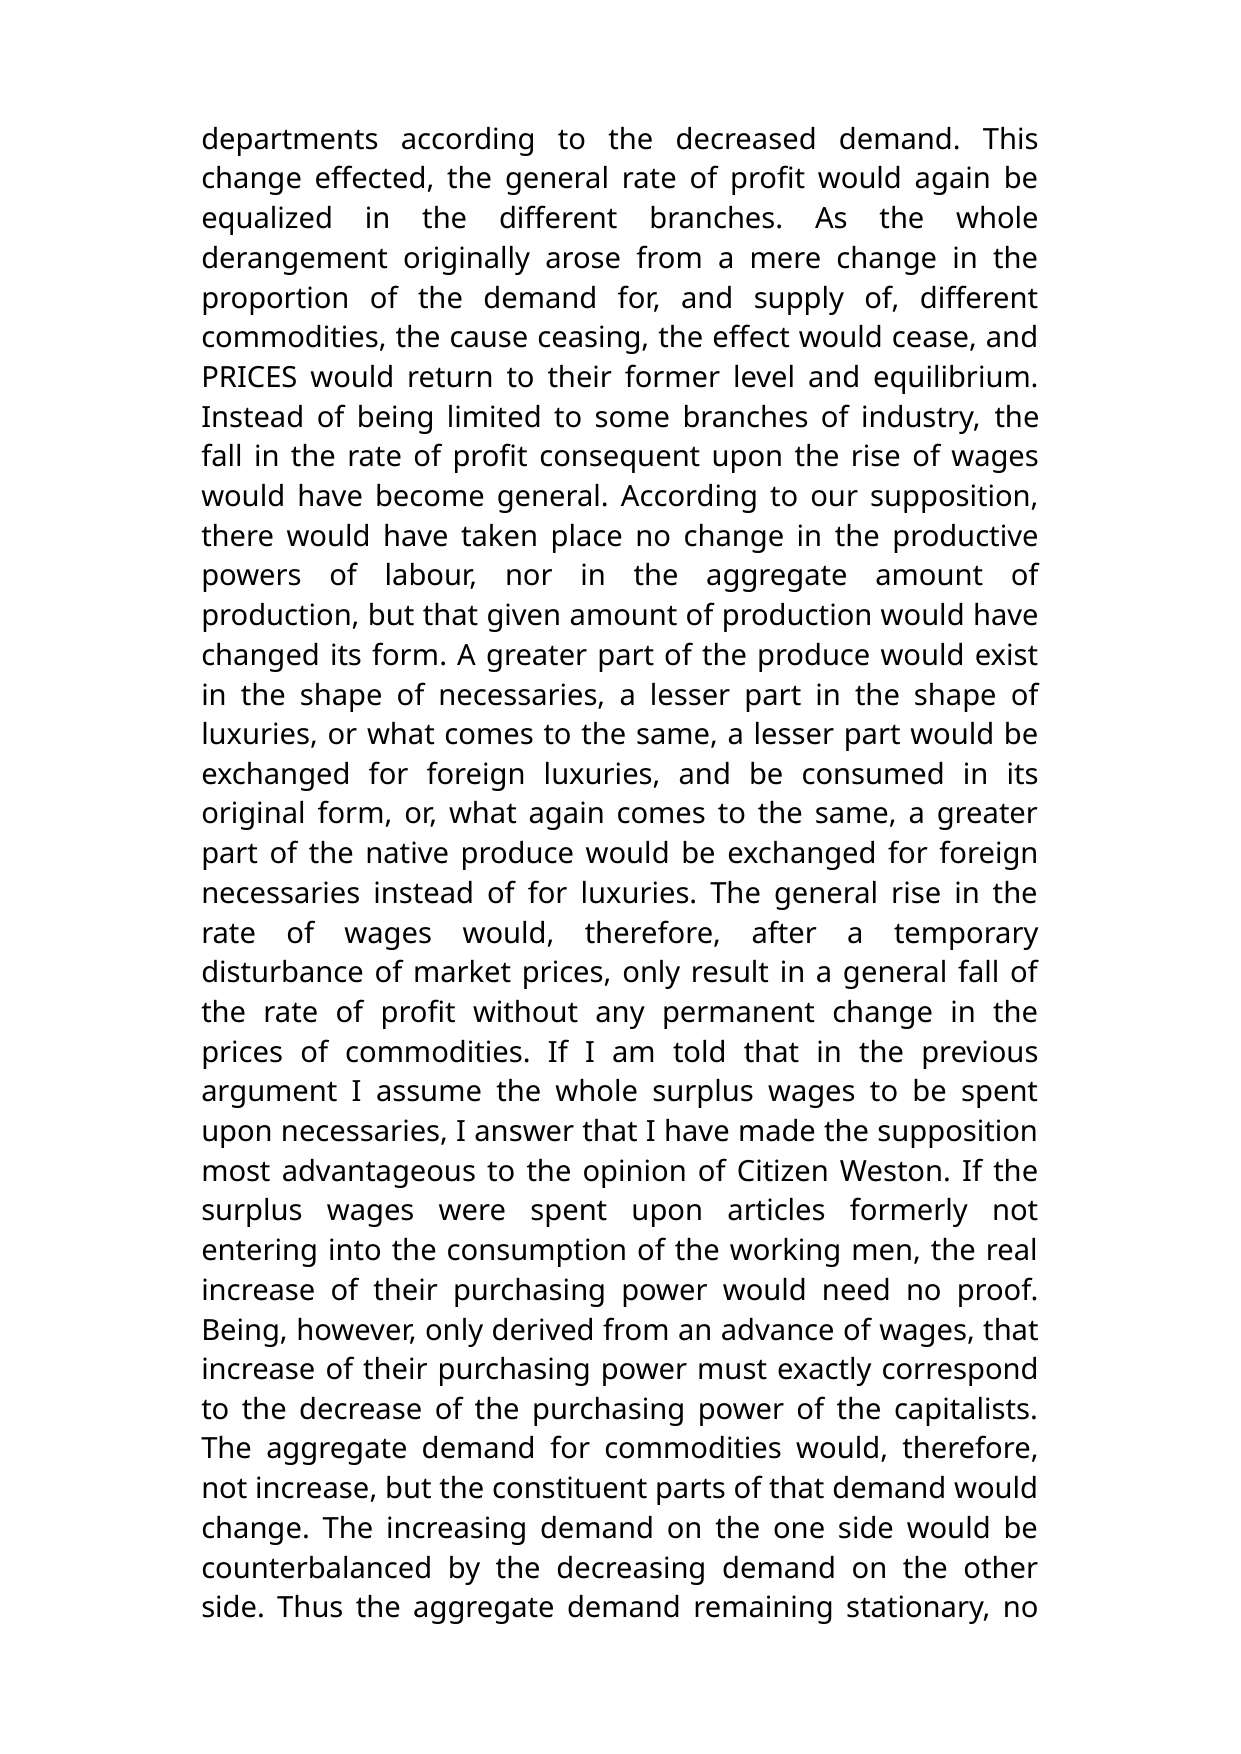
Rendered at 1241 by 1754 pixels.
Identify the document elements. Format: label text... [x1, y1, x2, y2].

text departments according to the decreased demand. This change effected, the general rate of profit would again be equalized in the different branches. As the whole derangement originally arose from a mere change in the proportion of the demand for, and supply of, different commodities, the cause ceasing, the effect would cease, and PRICES would return to their former level and equilibrium. Instead of being limited to some branches of industry, the fall in the rate of profit consequent upon the rise of wages would have become general. According to our supposition, there would have taken place no change in the productive powers of labour, nor in the aggregate amount of production, but that given amount of production would have changed its form. A greater part of the produce would exist in the shape of necessaries, a lesser part in the shape of luxuries, or what comes to the same, a lesser part would be exchanged for foreign luxuries, and be consumed in its original form, or, what again comes to the same, a greater part of the native produce would be exchanged for foreign necessaries instead of for luxuries. The general rise in the rate of wages would, therefore, after a temporary disturbance of market prices, only result in a general fall of the rate of profit without any permanent change in the prices of commodities. If I am told that in the previous argument I assume the whole surplus wages to be spent upon necessaries, I answer that I have made the supposition most advantageous to the opinion of Citizen Weston. If the surplus wages were spent upon articles formerly not entering into the consumption of the working men, the real increase of their purchasing power would need no proof. Being, however, only derived from an advance of wages, that increase of their purchasing power must exactly correspond to the decrease of the purchasing power of the capitalists. The aggregate demand for commodities would, therefore, not increase, but the constituent parts of that demand would change. The increasing demand on the one side would be counterbalanced by the decreasing demand on the other side. Thus the aggregate demand remaining stationary, no [201, 118, 1039, 1626]
